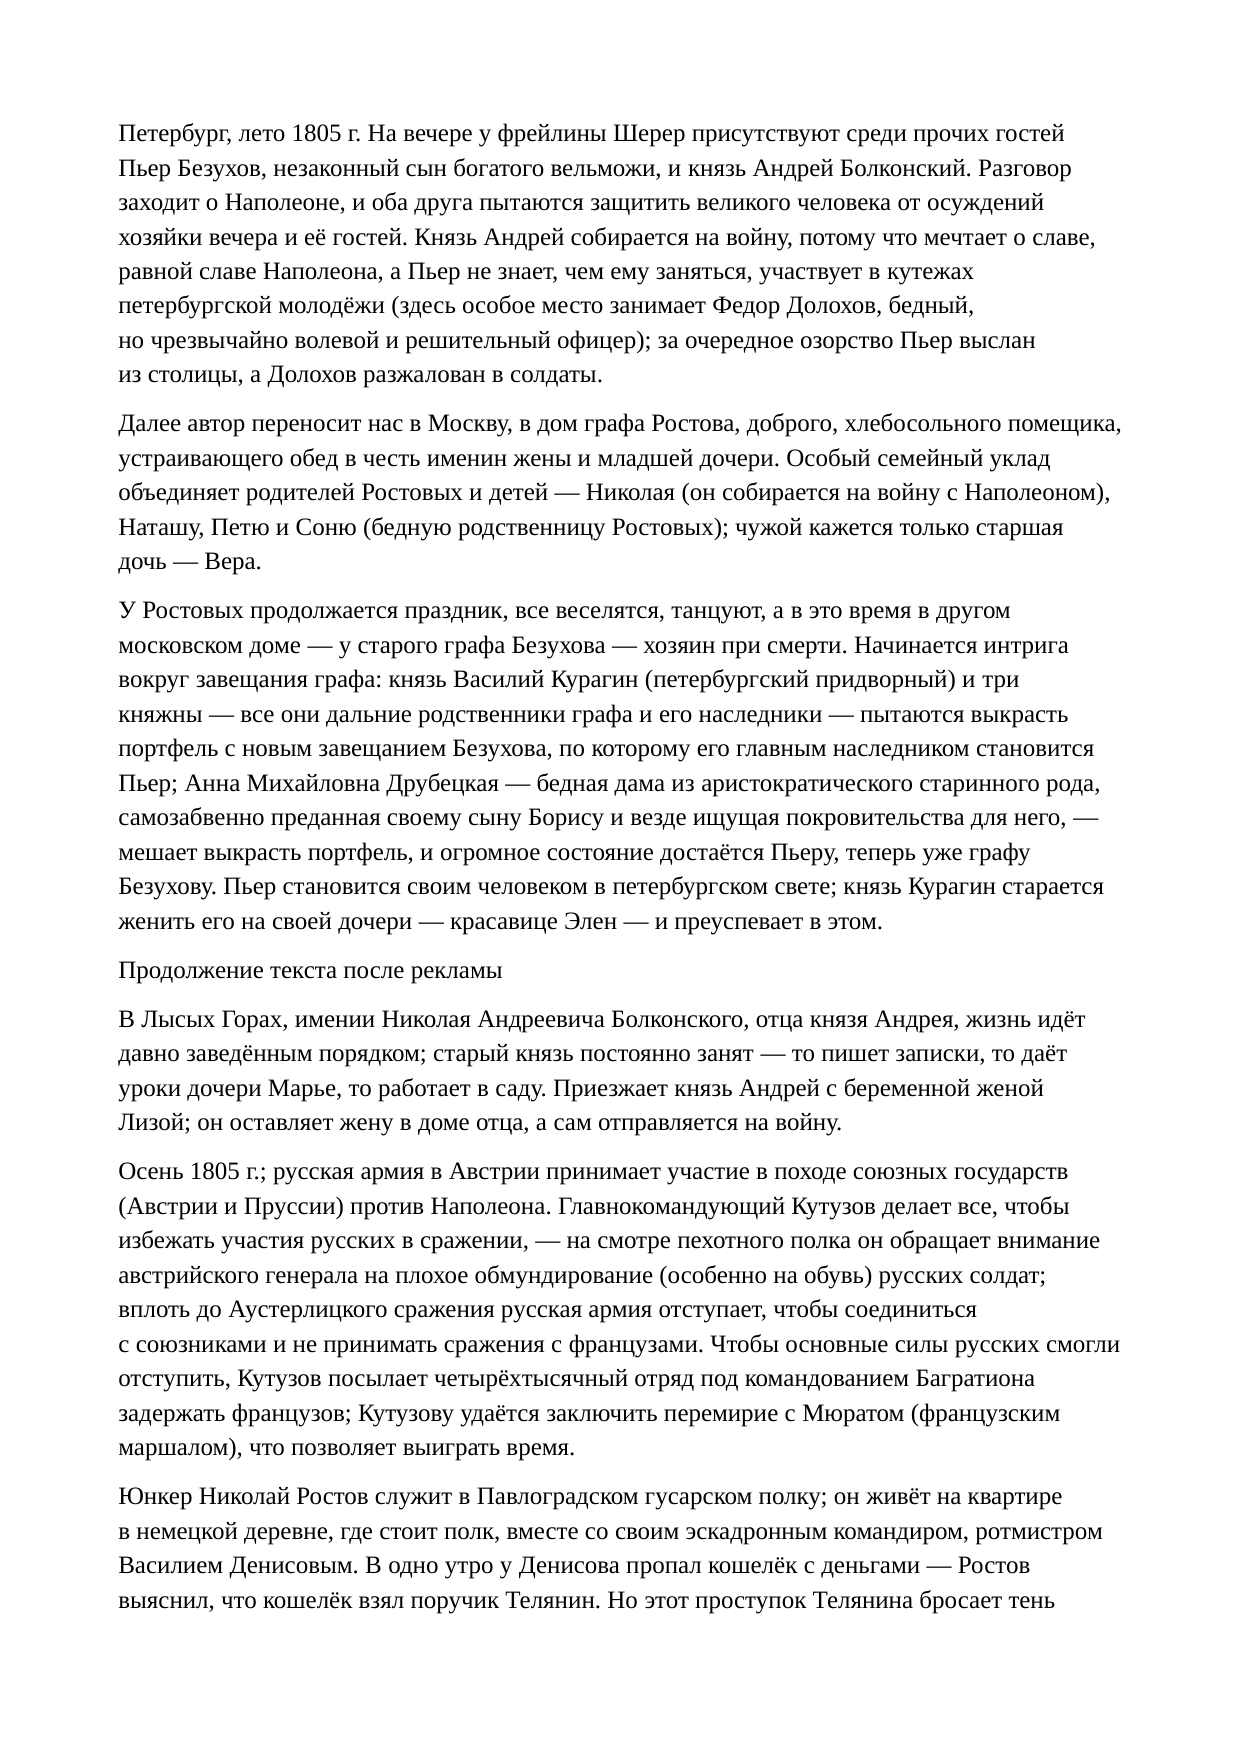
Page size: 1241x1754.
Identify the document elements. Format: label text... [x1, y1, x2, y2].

text Продолжение текста после рекламы [118, 955, 1122, 984]
text В Лысых Горах, имении Николая Андреевича Болконского, отца князя Андрея, жизнь идёт давно заведённым порядком; старый князь постоянно занят — то пишет записки, то даёт уроки дочери Марье, то работает в саду. Приезжает князь Андрей с беременной женой Лизой; он оставляет жену в доме отца, а сам отправляется на войну. [118, 1004, 1122, 1136]
text Далее автор переносит нас в Москву, в дом графа Ростова, доброго, хлебосольного помещика, устраивающего обед в честь именин жены и младшей дочери. Особый семейный уклад объединяет родителей Ростовых и детей — Николая (он собирается на войну с Наполеоном), Наташу, Петю и Соню (бедную родственницу Ростовых); чужой кажется только старшая дочь — Вера. [118, 408, 1122, 575]
text Юнкер Николай Ростов служит в Павлоградском гусарском полку; он живёт на квартире в немецкой деревне, где стоит полк, вместе со своим эскадронным командиром, ротмистром Василием Денисовым. В одно утро у Денисова пропал кошелёк с деньгами — Ростов выяснил, что кошелёк взял поручик Телянин. Но этот проступок Телянина бросает тень [118, 1481, 1122, 1613]
text У Ростовых продолжается праздник, все веселятся, танцуют, а в это время в другом московском доме — у старого графа Безухова — хозяин при смерти. Начинается интрига вокруг завещания графа: князь Василий Курагин (петербургский придворный) и три княжны — все они дальние родственники графа и его наследники — пытаются выкрасть портфель с новым завещанием Безухова, по которому его главным наследником становится Пьер; Анна Михайловна Друбецкая — бедная дама из аристокра­ти­ческого старинного рода, самозабвенно преданная своему сыну Борису и везде ищущая покрови­тельства для него, — мешает выкрасть портфель, и огромное состояние достаётся Пьеру, теперь уже графу Безухову. Пьер становится своим человеком в петербургском свете; князь Курагин старается женить его на своей дочери — красавице Элен — и преуспевает в этом. [118, 596, 1122, 934]
text Петербург, лето 1805 г. На вечере у фрейлины Шерер присутствуют среди прочих гостей Пьер Безухов, незаконный сын богатого вельможи, и князь Андрей Болконский. Разговор заходит о Наполеоне, и оба друга пытаются защитить великого человека от осуждений хозяйки вечера и её гостей. Князь Андрей собирается на войну, потому что мечтает о славе, равной славе Наполеона, а Пьер не знает, чем ему заняться, участвует в кутежах петербургской молодёжи (здесь особое место занимает Федор Долохов, бедный, но чрезвычайно волевой и решительный офицер); за очередное озорство Пьер выслан из столицы, а Долохов разжалован в солдаты. [118, 118, 1122, 388]
text Осень 1805 г.; русская армия в Австрии принимает участие в походе союзных государств (Австрии и Пруссии) против Наполеона. Главноко­мандующий Кутузов делает все, чтобы избежать участия русских в сражении, — на смотре пехотного полка он обращает внимание австрийского генерала на плохое обмунди­рование (особенно на обувь) русских солдат; вплоть до Аустерлицкого сражения русская армия отступает, чтобы соединиться с союзниками и не принимать сражения с французами. Чтобы основные силы русских смогли отступить, Кутузов посылает четырёх­тысячный отряд под командованием Багратиона задержать французов; Кутузову удаётся заключить перемирие с Мюратом (французским маршалом), что позволяет выиграть время. [118, 1156, 1122, 1461]
